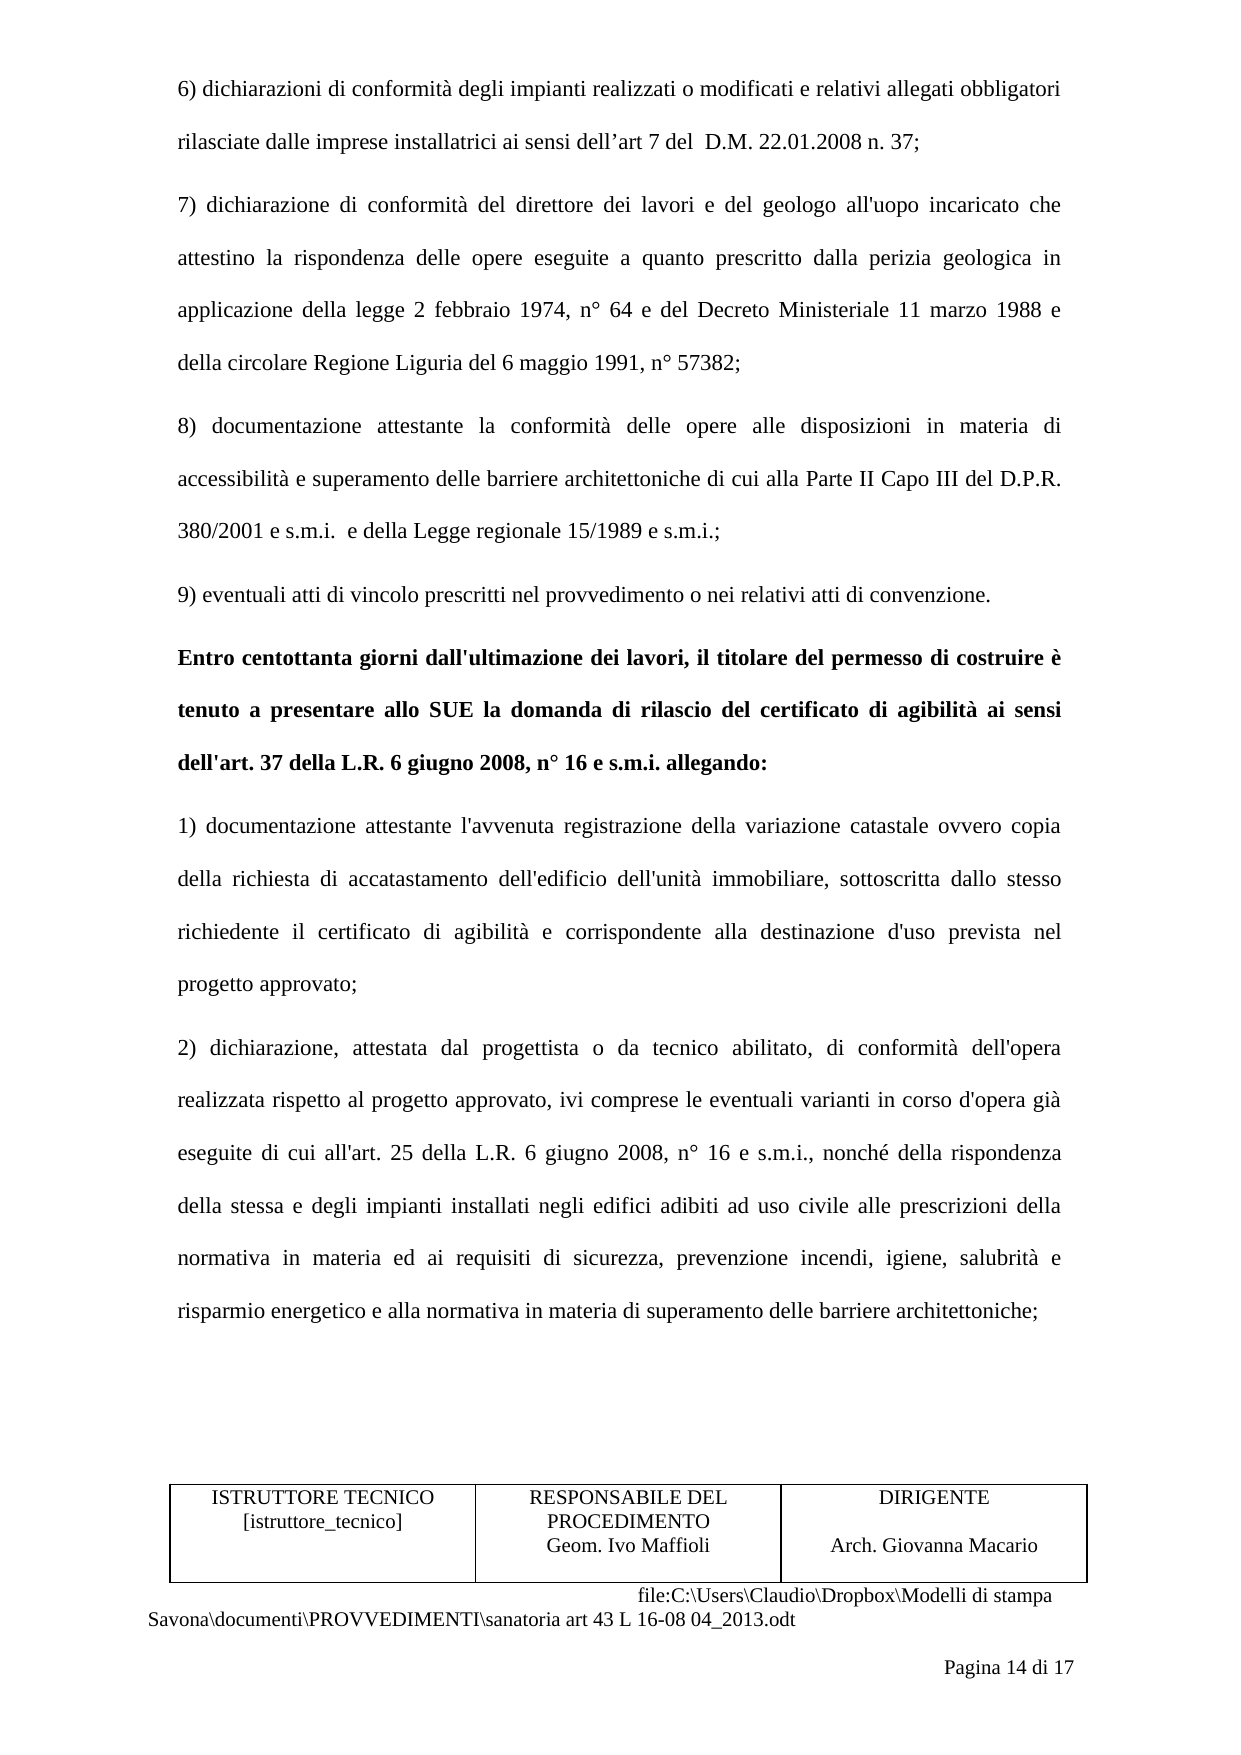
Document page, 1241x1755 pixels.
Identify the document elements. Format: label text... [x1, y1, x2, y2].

text 1) documentazione attestante l'avvenuta registrazione della variazione catastale ovvero copia della richiesta di accatastamento dell'edificio dell'unità immobiliare, sottoscritta dallo stesso richiedente il certificato di agibilità e corrispondente alla destinazione d'uso prevista nel progetto approvato; [177, 812, 1063, 997]
text 8) documentazione attestante la conformità delle opere alle disposizioni in materia di accessibilità e superamento delle barriere architettoniche di cui alla Parte II Capo III del D.P.R. 380/2001 e s.m.i. e della Legge regionale 15/1989 e s.m.i.; [177, 412, 1063, 544]
text 6) dichiarazioni di conformità degli impianti realizzati o modificati e relativi allegati obbligatori rilasciate dalle imprese installatrici ai sensi dell’art 7 del D.M. 22.01.2008 n. 37; [177, 75, 1063, 154]
text 7) dichiarazione di conformità del direttore dei lavori e del geologo all'uopo incaricato che attestino la rispondenza delle opere eseguite a quanto prescritto dalla perizia geologica in applicazione della legge 2 febbraio 1974, n° 64 e del Decreto Ministeriale 11 marzo 1988 e della circolare Regione Liguria del 6 maggio 1991, n° 57382; [177, 191, 1063, 375]
text 2) dichiarazione, attestata dal progettista o da tecnico abilitato, di conformità dell'opera realizzata rispetto al progetto approvato, ivi comprese le eventuali varianti in corso d'opera già eseguite di cui all'art. 25 della L.R. 6 giugno 2008, n° 16 e s.m.i., nonché della rispondenza della stessa e degli impianti installati negli edifici adibiti ad uso civile alle prescrizioni della normativa in materia ed ai requisiti di sicurezza, prevenzione incendi, igiene, salubrità e risparmio energetico e alla normativa in materia di superamento delle barriere architettoniche; [177, 1033, 1063, 1323]
text 9) eventuali atti di vincolo prescritti nel provvedimento o nei relativi atti di convenzione. [177, 581, 1063, 607]
text Entro centottanta giorni dall'ultimazione dei lavori, il titolare del permesso di costruire è tenuto a presentare allo SUE la domanda di rilascio del certificato di agibilità ai sensi dell'art. 37 della L.R. 6 giugno 2008, n° 16 e s.m.i. allegando: [177, 644, 1063, 776]
